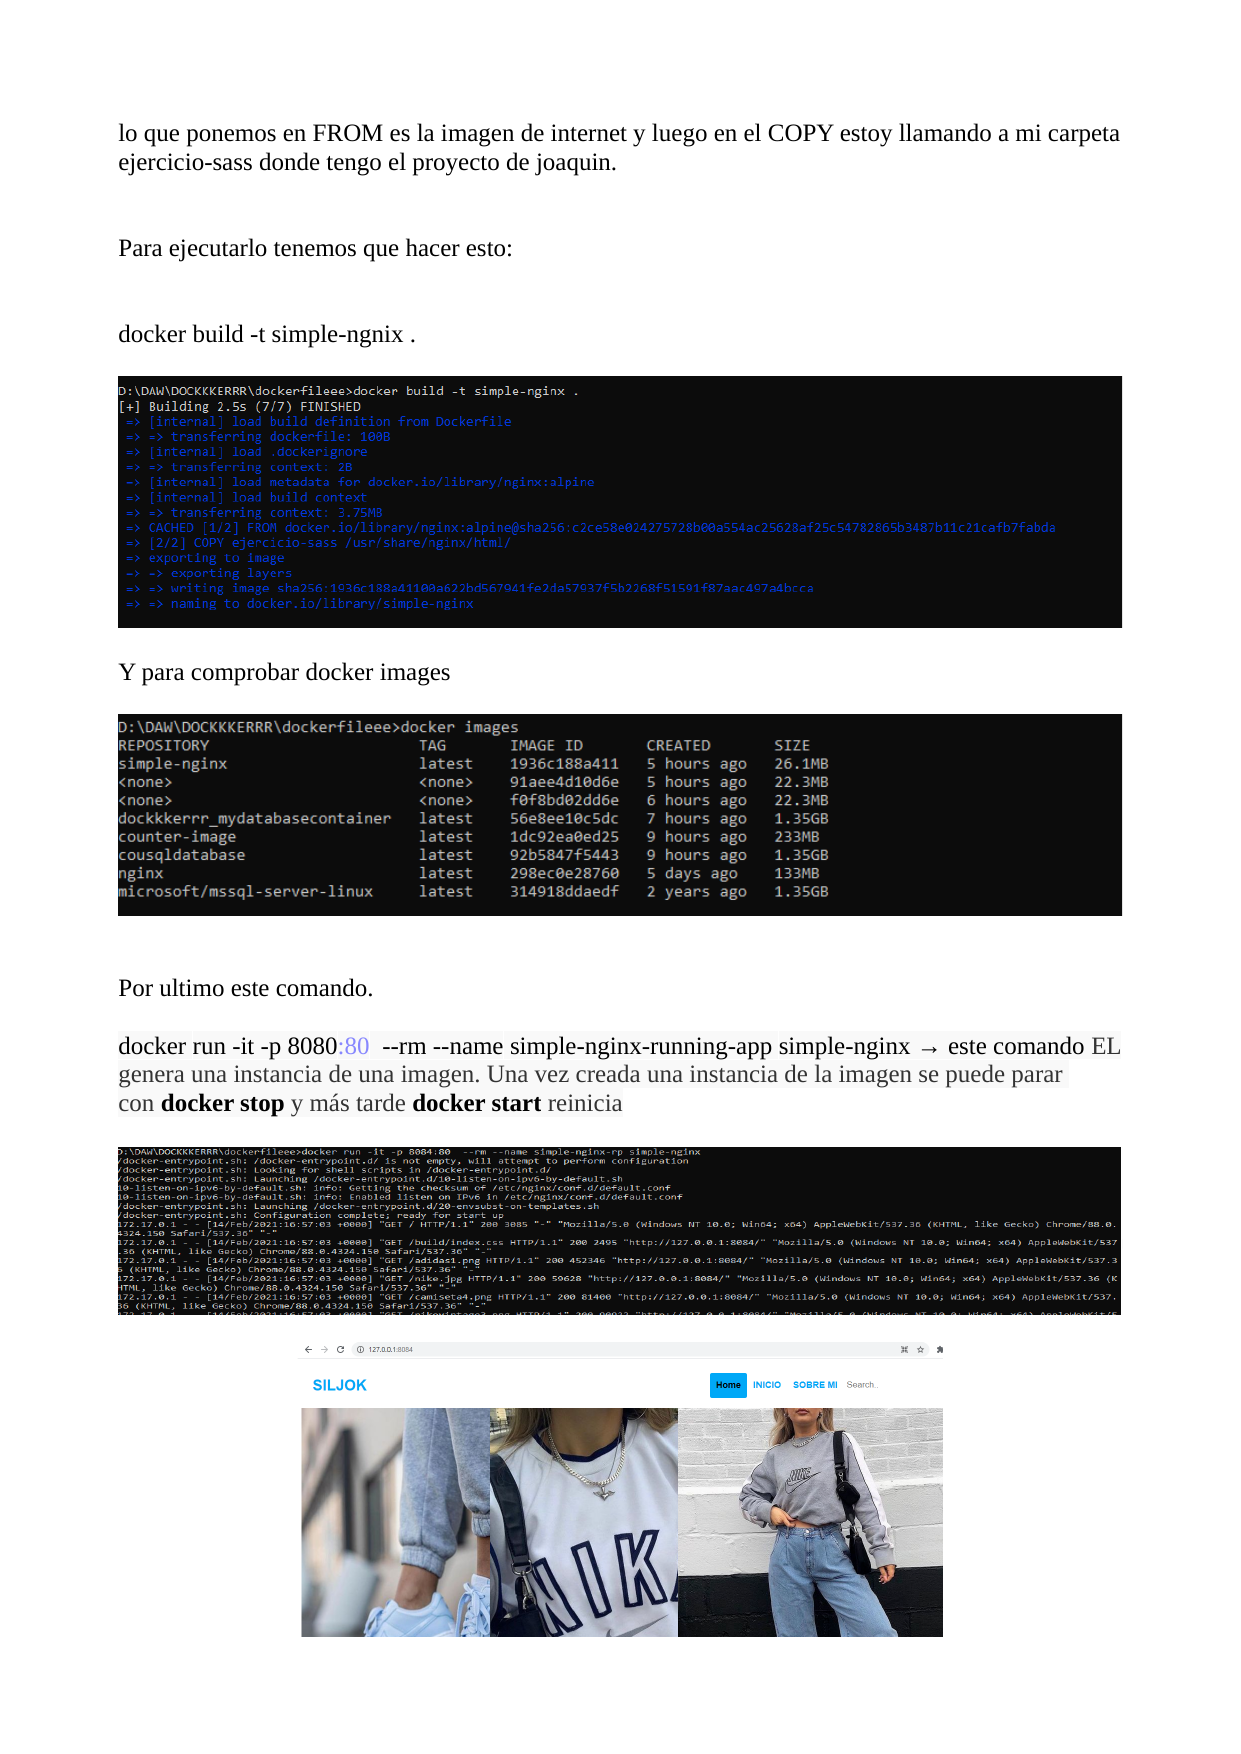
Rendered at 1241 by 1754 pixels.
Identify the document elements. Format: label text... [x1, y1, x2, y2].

text Y para comprobar docker images [118, 657, 1122, 686]
text docker build -t simple-ngnix . [118, 319, 1122, 348]
text lo que ponemos en FROM es la imagen de internet y luego en el COPY estoy llamando a mi carpeta ejercicio-sass donde tengo el proyecto de joaquin. [118, 118, 1122, 176]
text Por ultimo este comando. [118, 973, 1122, 1002]
text Para ejecutarlo tenemos que hacer esto: [118, 233, 1122, 262]
text docker run -it -p 8080:80 --rm --name simple-nginx-running-app simple-nginx → este comando EL genera una instancia de una imagen. Una vez creada una instancia de la imagen se puede parar con docker stop y más tarde docker start reinicia [118, 1031, 1122, 1117]
